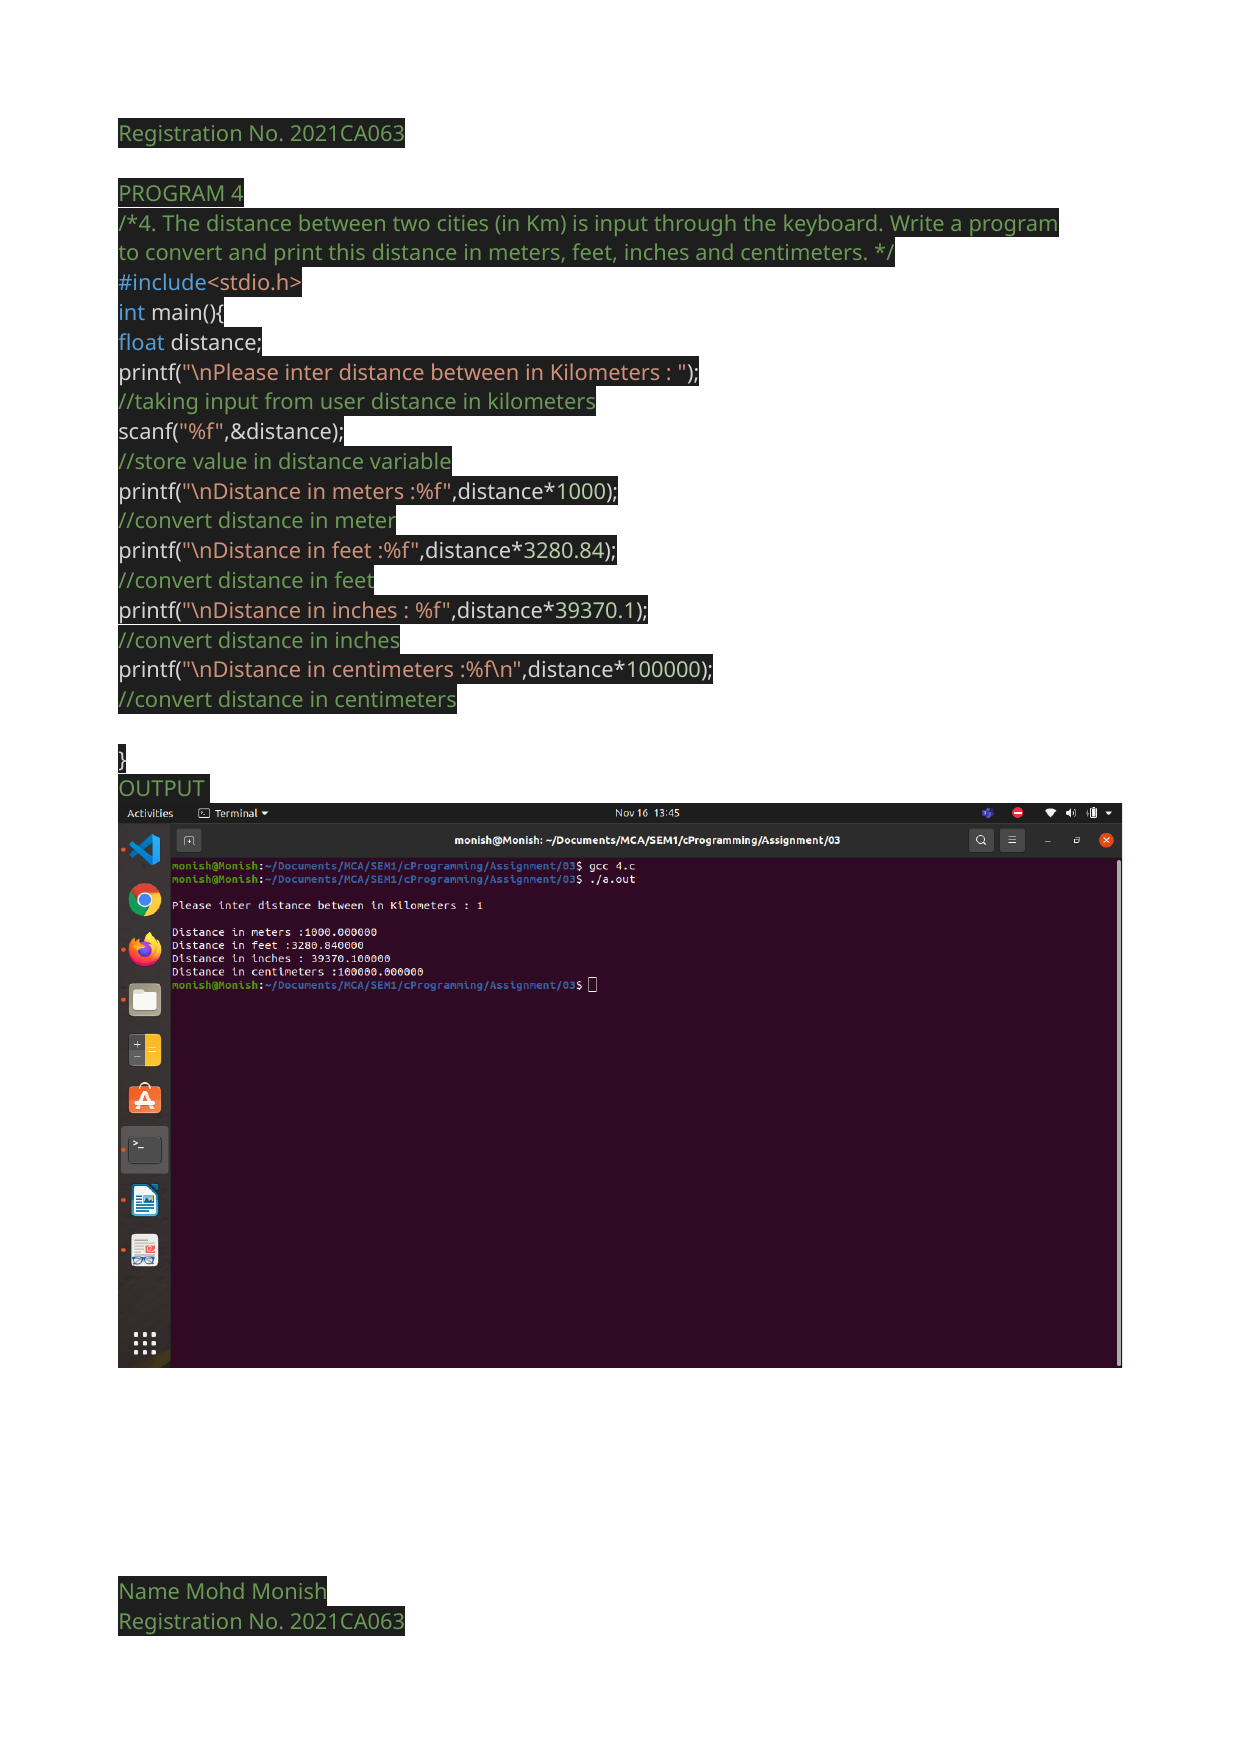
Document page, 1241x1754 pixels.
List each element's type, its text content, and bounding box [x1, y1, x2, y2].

text PROGRAM 4 [118, 178, 1122, 207]
text printf("\nPlease inter distance between in Kilometers : "); [118, 356, 1122, 386]
text to convert and print this distance in meters, feet, inches and centimeters. */ [118, 237, 1122, 267]
text //convert distance in meter [118, 505, 1122, 535]
text /*4. The distance between two cities (in Km) is input through the keyboard. Write a program [118, 207, 1122, 237]
text float distance; [118, 327, 1122, 356]
text int main(){ [118, 297, 1122, 327]
text //taking input from user distance in kilometers [118, 386, 1122, 416]
text //convert distance in centimeters [118, 684, 1122, 714]
text printf("\nDistance in centimeters :%f\n",distance*100000); [118, 654, 1122, 684]
text Registration No. 2021CA063 [118, 1606, 1122, 1636]
picture [118, 803, 1123, 1368]
text } [118, 744, 1122, 773]
text scanf("%f",&distance); [118, 416, 1122, 446]
text printf("\nDistance in inches : %f",distance*39370.1); [118, 595, 1122, 624]
text Registration No. 2021CA063 [118, 118, 1122, 148]
text Name Mohd Monish [118, 1576, 1122, 1606]
text //store value in distance variable [118, 446, 1122, 476]
text //convert distance in feet [118, 565, 1122, 595]
text //convert distance in inches [118, 624, 1122, 654]
text OUTPUT [118, 773, 1122, 803]
text #include<stdio.h> [118, 267, 1122, 297]
text printf("\nDistance in meters :%f",distance*1000); [118, 476, 1122, 505]
text printf("\nDistance in feet :%f",distance*3280.84); [118, 535, 1122, 565]
